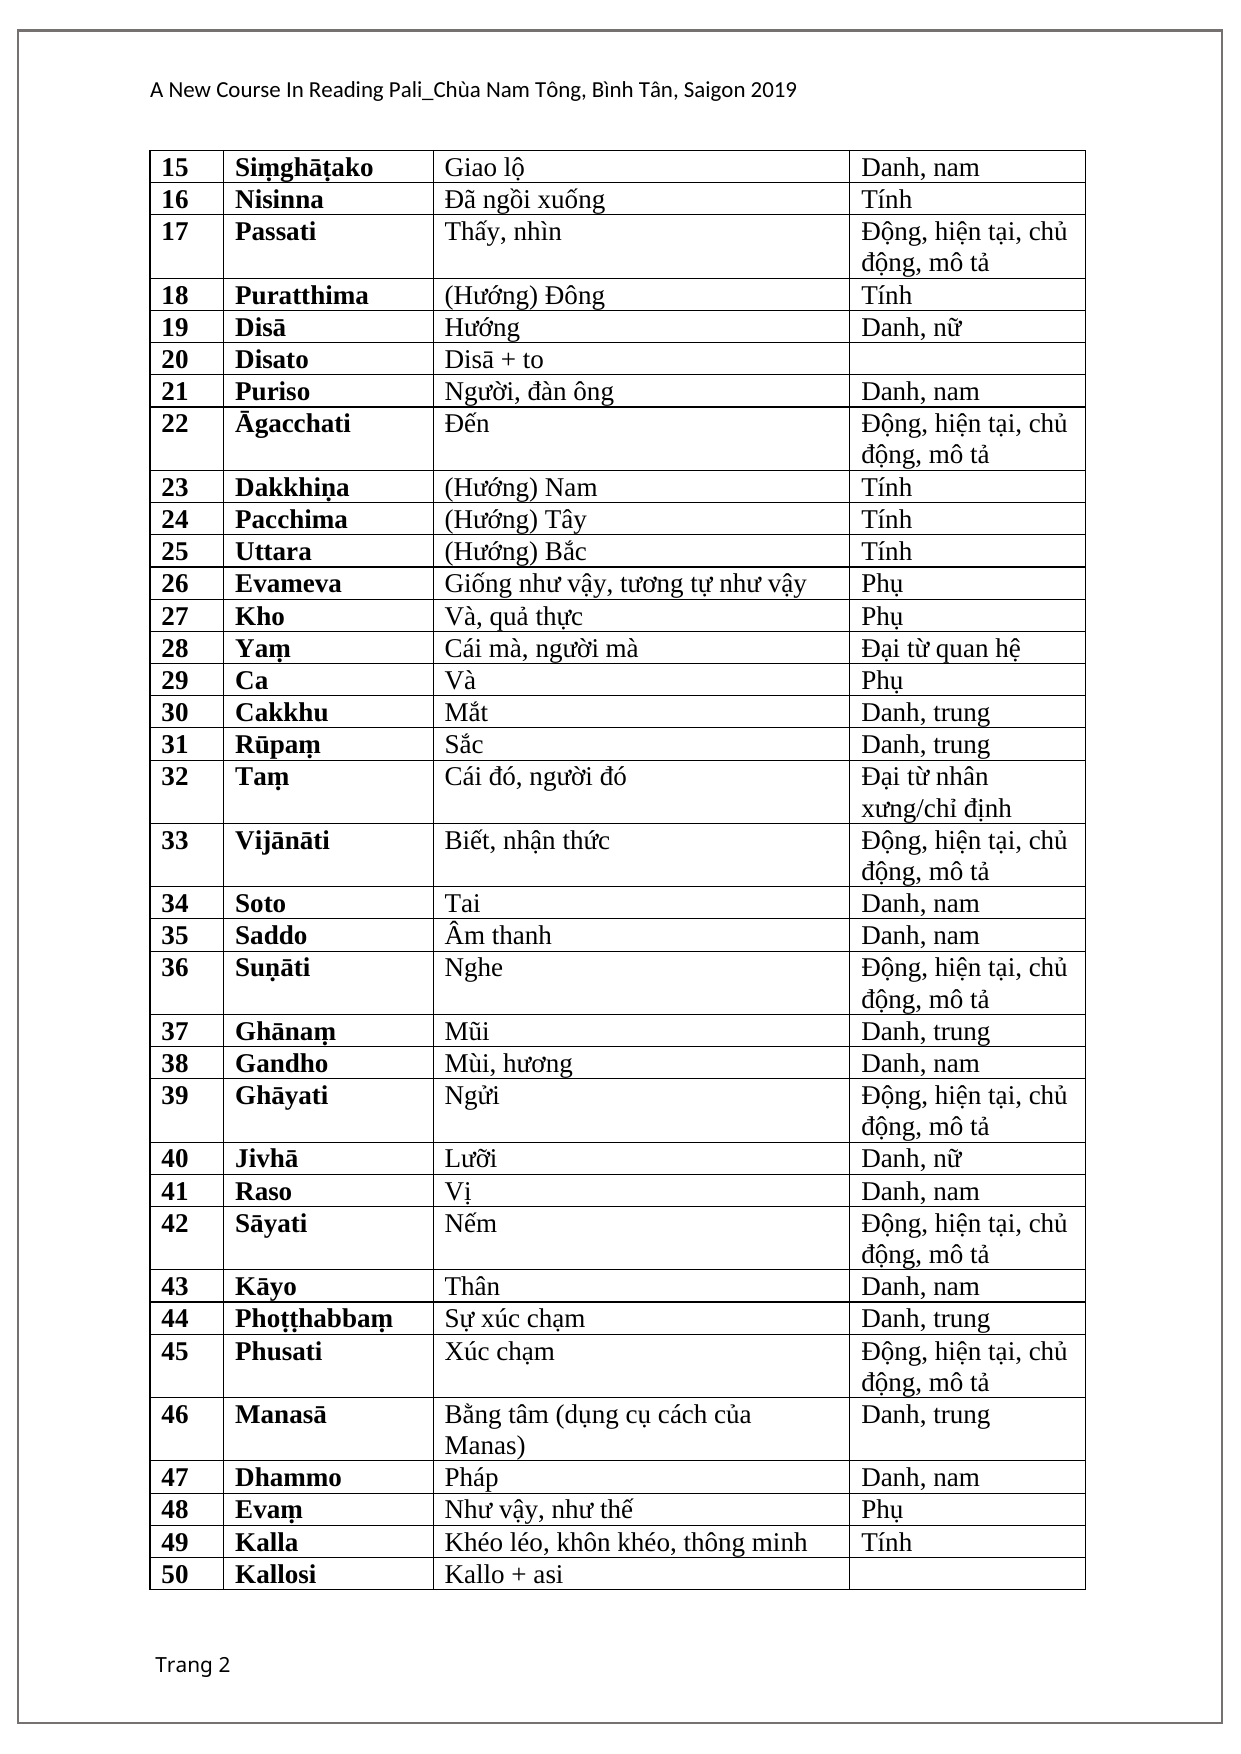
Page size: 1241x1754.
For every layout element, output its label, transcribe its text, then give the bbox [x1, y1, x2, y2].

table_cell Kallosi [224, 1558, 433, 1589]
table_cell Ghāyati [224, 1079, 433, 1142]
table_cell Phụ [850, 600, 1085, 631]
table_cell Đến [434, 408, 849, 470]
table_cell Hướng [434, 311, 849, 342]
table_cell Cái đó, người đó [434, 761, 849, 823]
table_cell Động, hiện tại, chủ động, mô tả [850, 824, 1085, 886]
table_cell Danh, trung [850, 1398, 1085, 1460]
table_cell Taṃ [224, 761, 433, 823]
table_cell Ca [224, 664, 433, 695]
table_cell Động, hiện tại, chủ động, mô tả [850, 408, 1085, 470]
table_cell 29 [151, 664, 223, 695]
table_cell [850, 343, 1085, 374]
table_cell 46 [151, 1398, 223, 1460]
table_cell Động, hiện tại, chủ động, mô tả [850, 1079, 1085, 1142]
table_cell Dhammo [224, 1461, 433, 1492]
table_cell 16 [151, 183, 223, 214]
table_cell Và, quả thực [434, 600, 849, 631]
table_cell 44 [151, 1303, 223, 1334]
table_cell Tính [850, 535, 1085, 566]
table_cell Pacchima [224, 503, 433, 534]
table_cell Disā [224, 311, 433, 342]
table_cell 15 [151, 151, 223, 182]
table_cell 17 [151, 215, 223, 278]
table_cell (Hướng) Đông [434, 279, 849, 310]
table_cell 37 [151, 1015, 223, 1046]
table_cell Mũi [434, 1015, 849, 1046]
table_cell Dakkhiṇa [224, 471, 433, 502]
table_cell Mắt [434, 696, 849, 727]
table_cell Saddo [224, 919, 433, 951]
table_cell Āgacchati [224, 408, 433, 470]
table_cell Raso [224, 1175, 433, 1206]
table_cell Tính [850, 503, 1085, 534]
table_cell 22 [151, 408, 223, 470]
table_cell Cakkhu [224, 696, 433, 727]
table_cell Disā + to [434, 343, 849, 374]
table_cell Cái mà, người mà [434, 632, 849, 663]
table_cell Như vậy, như thế [434, 1494, 849, 1525]
table_cell Phusati [224, 1335, 433, 1397]
table_cell 49 [151, 1526, 223, 1557]
table_cell 33 [151, 824, 223, 886]
table_cell 27 [151, 600, 223, 631]
table_cell Danh, nam [850, 1047, 1085, 1078]
table_cell Lưỡi [434, 1143, 849, 1174]
table_cell Nếm [434, 1207, 849, 1269]
table_cell Danh, nữ [850, 1143, 1085, 1174]
table_cell Danh, nam [850, 1175, 1085, 1206]
table_cell Tai [434, 887, 849, 918]
table_cell Xúc chạm [434, 1335, 849, 1397]
table_cell 30 [151, 696, 223, 727]
table_cell 48 [151, 1494, 223, 1525]
table_cell Jivhā [224, 1143, 433, 1174]
table_cell Đại từ quan hệ [850, 632, 1085, 663]
table_cell Phoṭṭhabbaṃ [224, 1303, 433, 1334]
table_cell Evaṃ [224, 1494, 433, 1525]
table_cell Rūpaṃ [224, 728, 433, 759]
table_cell Tính [850, 1526, 1085, 1557]
table_cell Disato [224, 343, 433, 374]
table_cell Động, hiện tại, chủ động, mô tả [850, 215, 1085, 278]
table_cell Danh, trung [850, 696, 1085, 727]
table_cell Soto [224, 887, 433, 918]
table_cell Phụ [850, 664, 1085, 695]
table_cell Pháp [434, 1461, 849, 1492]
table_cell Danh, nam [850, 375, 1085, 406]
table_cell 45 [151, 1335, 223, 1397]
table_cell Evameva [224, 568, 433, 598]
table_cell 26 [151, 568, 223, 598]
table_cell Biết, nhận thức [434, 824, 849, 886]
table_cell Và [434, 664, 849, 695]
table_cell Sắc [434, 728, 849, 759]
table_cell 20 [151, 343, 223, 374]
table_cell Thấy, nhìn [434, 215, 849, 278]
table_cell Gandho [224, 1047, 433, 1078]
table_cell Tính [850, 183, 1085, 214]
table_cell (Hướng) Nam [434, 471, 849, 502]
table_cell Giao lộ [434, 151, 849, 182]
table_cell 23 [151, 471, 223, 502]
table_cell Puratthima [224, 279, 433, 310]
table_cell 34 [151, 887, 223, 918]
table_cell Uttara [224, 535, 433, 566]
table_cell Vị [434, 1175, 849, 1206]
table_cell Danh, nam [850, 887, 1085, 918]
table_cell Kho [224, 600, 433, 631]
table_cell Puriso [224, 375, 433, 406]
table_cell Kāyo [224, 1270, 433, 1301]
table_cell Danh, nam [850, 919, 1085, 951]
table_cell (Hướng) Tây [434, 503, 849, 534]
table_cell Sự xúc chạm [434, 1303, 849, 1334]
table_cell 47 [151, 1461, 223, 1492]
table_cell 31 [151, 728, 223, 759]
table_cell Thân [434, 1270, 849, 1301]
table_cell 50 [151, 1558, 223, 1589]
table_cell Đã ngồi xuống [434, 183, 849, 214]
table_cell Tính [850, 471, 1085, 502]
table_cell 40 [151, 1143, 223, 1174]
table_cell Kallo + asi [434, 1558, 849, 1589]
table_cell 39 [151, 1079, 223, 1142]
table_cell Danh, trung [850, 728, 1085, 759]
table_cell Manasā [224, 1398, 433, 1460]
table_cell 24 [151, 503, 223, 534]
table_cell 43 [151, 1270, 223, 1301]
table_cell Ghānaṃ [224, 1015, 433, 1046]
table_cell Danh, trung [850, 1015, 1085, 1046]
table_cell Động, hiện tại, chủ động, mô tả [850, 1207, 1085, 1269]
table_cell Nisinna [224, 183, 433, 214]
table_cell Sāyati [224, 1207, 433, 1269]
table_cell Ngửi [434, 1079, 849, 1142]
table_cell Khéo léo, khôn khéo, thông minh [434, 1526, 849, 1557]
table_cell 18 [151, 279, 223, 310]
table_cell Vijānāti [224, 824, 433, 886]
table_cell Danh, nam [850, 1270, 1085, 1301]
table_cell Danh, trung [850, 1303, 1085, 1334]
table_cell 25 [151, 535, 223, 566]
table_cell Siṃghāṭako [224, 151, 433, 182]
table_cell Phụ [850, 568, 1085, 598]
table_cell 42 [151, 1207, 223, 1269]
table_cell 36 [151, 952, 223, 1014]
table_cell Giống như vậy, tương tự như vậy [434, 568, 849, 598]
table_cell Danh, nam [850, 1461, 1085, 1492]
table_cell Mùi, hương [434, 1047, 849, 1078]
table_cell 32 [151, 761, 223, 823]
table_cell 19 [151, 311, 223, 342]
table_cell (Hướng) Bắc [434, 535, 849, 566]
table_cell Tính [850, 279, 1085, 310]
table_cell Động, hiện tại, chủ động, mô tả [850, 952, 1085, 1014]
table_cell 41 [151, 1175, 223, 1206]
table_cell Phụ [850, 1494, 1085, 1525]
table_cell Danh, nam [850, 151, 1085, 182]
table_cell Nghe [434, 952, 849, 1014]
table_cell Suṇāti [224, 952, 433, 1014]
table_cell Bằng tâm (dụng cụ cách của Manas) [434, 1398, 849, 1460]
table_cell Người, đàn ông [434, 375, 849, 406]
table_cell Yaṃ [224, 632, 433, 663]
table_cell Danh, nữ [850, 311, 1085, 342]
table_cell Âm thanh [434, 919, 849, 951]
table_cell Passati [224, 215, 433, 278]
table_cell 38 [151, 1047, 223, 1078]
table_cell [850, 1558, 1085, 1589]
table_cell 21 [151, 375, 223, 406]
table_cell Động, hiện tại, chủ động, mô tả [850, 1335, 1085, 1397]
table_cell Kalla [224, 1526, 433, 1557]
table_cell 28 [151, 632, 223, 663]
table_cell 35 [151, 919, 223, 951]
table_cell Đại từ nhân xưng/chỉ định [850, 761, 1085, 823]
